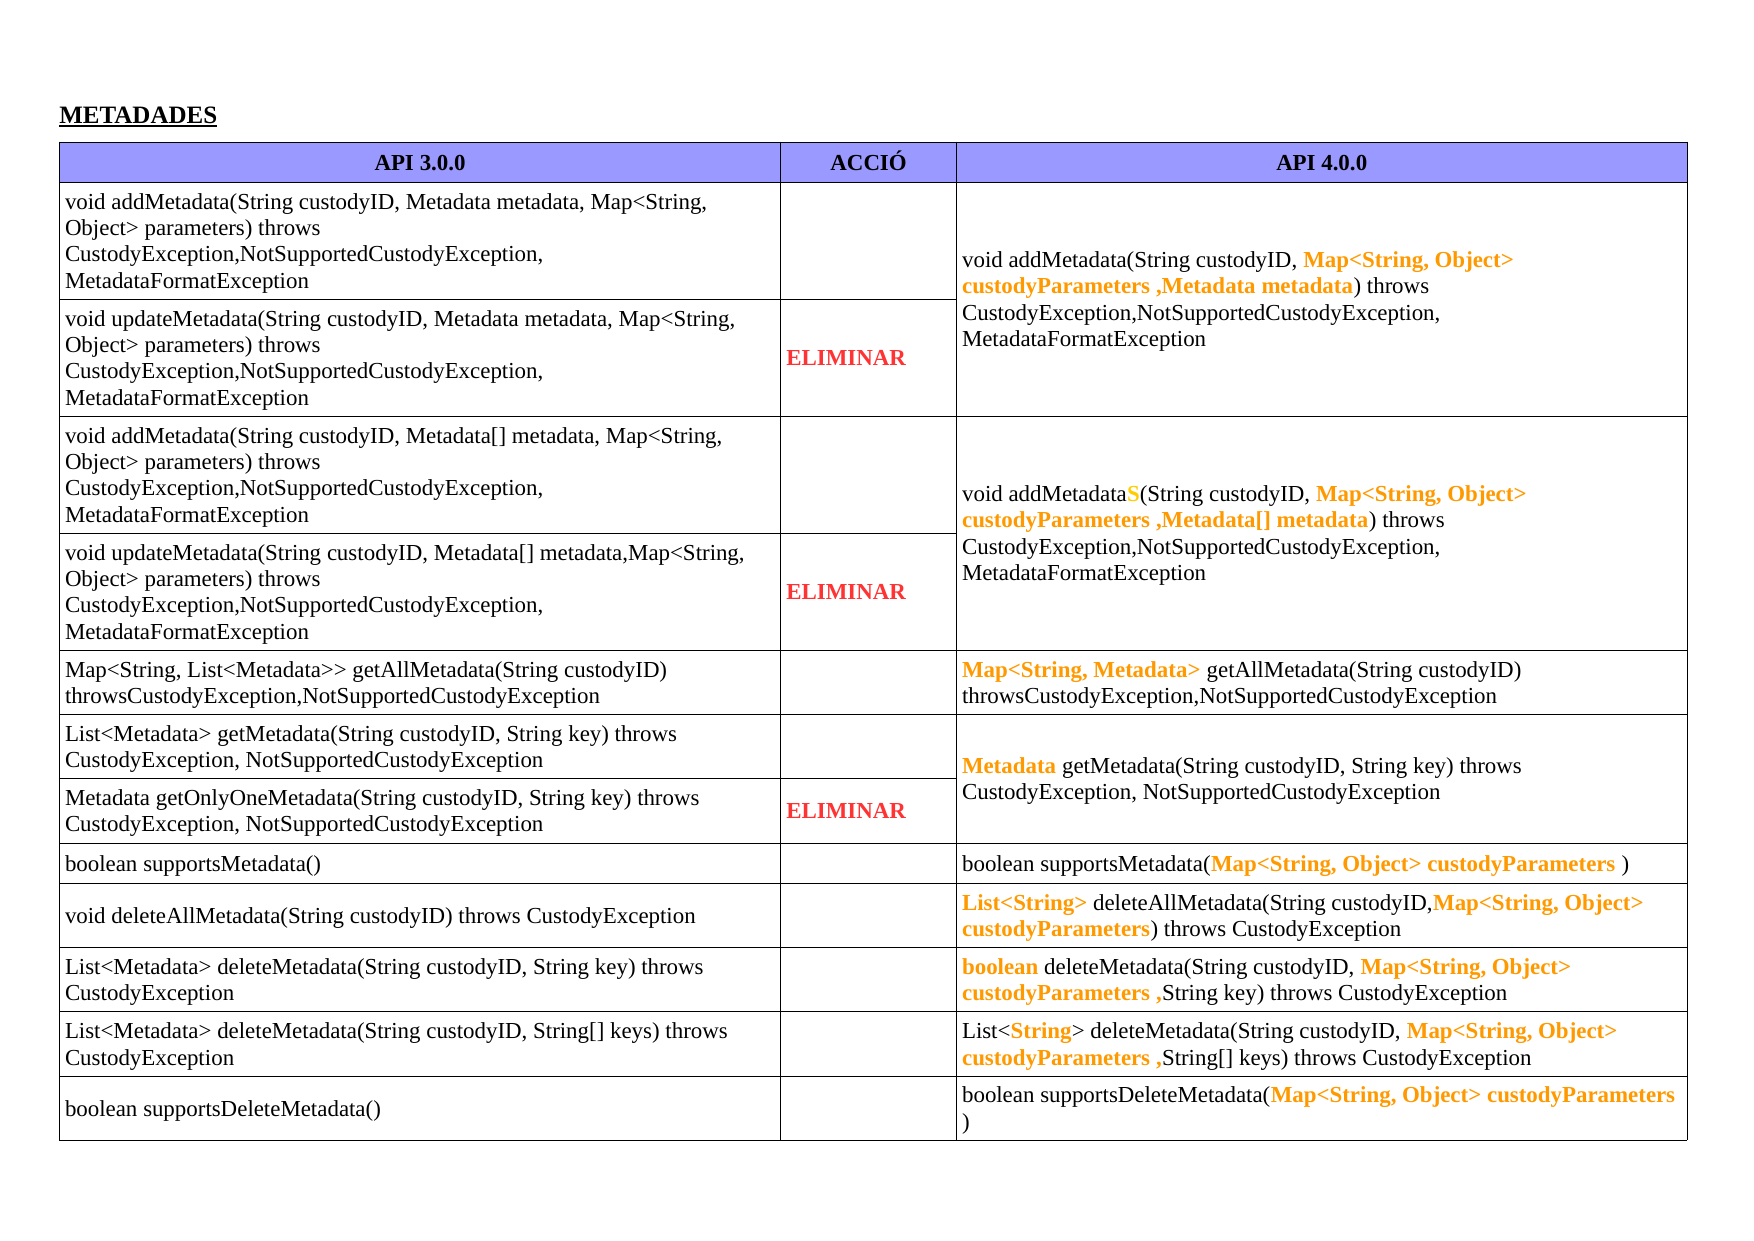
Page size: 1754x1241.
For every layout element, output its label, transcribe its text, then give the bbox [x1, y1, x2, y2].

table_cell [1688, 182, 1695, 416]
table_cell [781, 1012, 956, 1076]
table_cell Metadata getOnlyOneMetadata(String custodyID, String key) throws CustodyException, NotSupportedCustodyException [60, 779, 780, 843]
table_cell [1688, 947, 1695, 1011]
table_cell [781, 651, 956, 714]
table_cell boolean supportsDeleteMetadata() [60, 1077, 780, 1140]
table_cell List<String> deleteAllMetadata(String custodyID,Map<String, Object> custodyParameters) throws CustodyException [957, 884, 1687, 947]
table_cell List<Metadata> getMetadata(String custodyID, String key) throws CustodyException, NotSupportedCustodyException [60, 715, 780, 778]
table_cell void addMetadata(String custodyID, Metadata metadata, Map<String, Object> parameters) throws CustodyException,NotSupportedCustodyException, MetadataFormatException [60, 183, 780, 299]
table_cell [781, 844, 956, 883]
table_cell [781, 183, 956, 299]
table_cell void updateMetadata(String custodyID, Metadata metadata, Map<String, Object> parameters) throws CustodyException,NotSupportedCustodyException, MetadataFormatException [60, 300, 780, 416]
table_cell boolean supportsMetadata() [60, 844, 780, 883]
table_cell Metadata getMetadata(String custodyID, String key) throws CustodyException, NotSupportedCustodyException [957, 715, 1687, 843]
table_cell void addMetadata(String custodyID, Metadata[] metadata, Map<String, Object> parameters) throws CustodyException,NotSupportedCustodyException, MetadataFormatException [60, 417, 780, 533]
table_cell [781, 715, 956, 778]
table_cell [1688, 1076, 1695, 1140]
table_cell Map<String, List<Metadata>> getAllMetadata(String custodyID) throwsCustodyException,NotSupportedCustodyException [60, 651, 780, 714]
table_cell boolean deleteMetadata(String custodyID, Map<String, Object> custodyParameters ,String key) throws CustodyException [957, 948, 1687, 1011]
table_header ACCIÓ [781, 143, 956, 182]
table_cell void addMetadata(String custodyID, Map<String, Object> custodyParameters ,Metadata metadata) throws CustodyException,NotSupportedCustodyException, MetadataFormatException [957, 183, 1687, 416]
table_cell [1688, 1011, 1695, 1076]
table_cell void addMetadataS(String custodyID, Map<String, Object> custodyParameters ,Metadata[] metadata) throws CustodyException,NotSupportedCustodyException, MetadataFormatException [957, 417, 1687, 650]
table_cell [1688, 416, 1695, 650]
table_header [1688, 142, 1695, 182]
table_cell void updateMetadata(String custodyID, Metadata[] metadata,Map<String, Object> parameters) throws CustodyException,NotSupportedCustodyException, MetadataFormatException [60, 534, 780, 650]
table_cell List<String> deleteMetadata(String custodyID, Map<String, Object> custodyParameters ,String[] keys) throws CustodyException [957, 1012, 1687, 1076]
table_cell [1688, 843, 1695, 883]
text METADADES [59, 100, 1695, 129]
table_cell ELIMINAR [781, 300, 956, 416]
table_cell boolean supportsDeleteMetadata(Map<String, Object> custodyParameters ) [957, 1077, 1687, 1140]
table_cell Map<String, Metadata> getAllMetadata(String custodyID) throwsCustodyException,NotSupportedCustodyException [957, 651, 1687, 714]
table_cell [781, 884, 956, 947]
table_header API 3.0.0 [60, 143, 780, 182]
table_cell [1688, 650, 1695, 714]
table_cell List<Metadata> deleteMetadata(String custodyID, String[] keys) throws CustodyException [60, 1012, 780, 1076]
table_cell [1688, 714, 1695, 843]
table_cell List<Metadata> deleteMetadata(String custodyID, String key) throws CustodyException [60, 948, 780, 1011]
table_cell [781, 948, 956, 1011]
table_cell [1688, 883, 1695, 947]
table_cell void deleteAllMetadata(String custodyID) throws CustodyException [60, 884, 780, 947]
table_cell [781, 1077, 956, 1140]
table_cell ELIMINAR [781, 534, 956, 650]
table_cell [781, 417, 956, 533]
table_header API 4.0.0 [957, 143, 1687, 182]
table_cell boolean supportsMetadata(Map<String, Object> custodyParameters ) [957, 844, 1687, 883]
table_cell ELIMINAR [781, 779, 956, 843]
